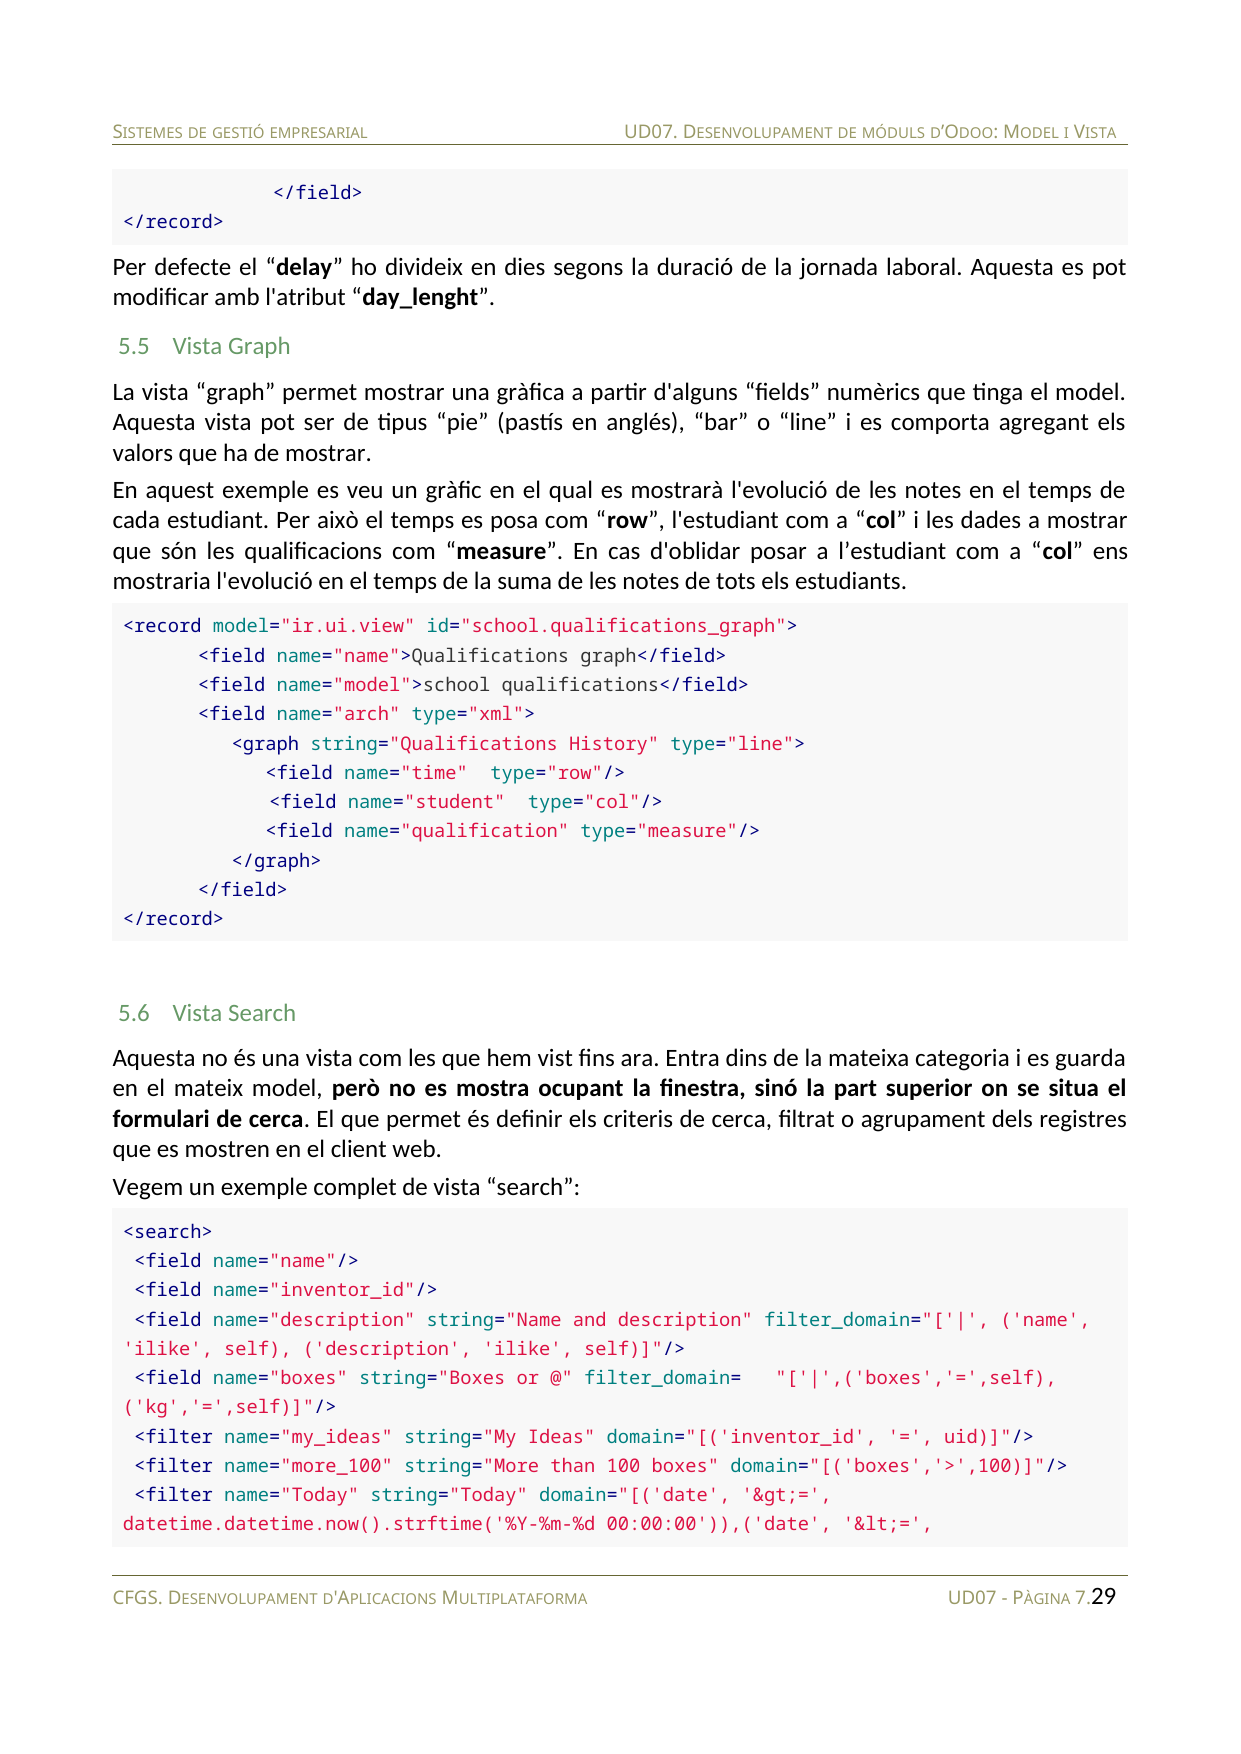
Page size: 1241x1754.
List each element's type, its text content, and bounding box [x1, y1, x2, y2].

text En aquest exemple es veu un gràfic en el qual es mostrarà l'evolució de les notes en el temps de cada estudiant. Per això el temps es posa com “row”, l'estudiant com a “col” i les dades a mostrar que són les qualificacions com “measure”. En cas d'oblidar posar a l’estudiant com a “col” ens mostraria l'evolució en el temps de la suma de les notes de tots els estudiants. [112, 474, 1128, 596]
table_header </field> </record> [112, 169, 1128, 245]
table_header <record model="ir.ui.view" id="school.qualifications_graph"> <field name="name">Qualifications graph</field> <field name="model">school qualifications</field> <field name="arch" type="xml"> <graph string="Qualifications History" type="line"> <field name="time" type="row"/> <field name="student" type="col"/> <field name="qualification" type="measure"/> </graph> </field> </record> [112, 603, 1128, 941]
text Vegem un exemple complet de vista “search”: [112, 1171, 1128, 1201]
text La vista “graph” permet mostrar una gràfica a partir d'alguns “fields” numèrics que tinga el model. Aquesta vista pot ser de tipus “pie” (pastís en anglés), “bar” o “line” i es comporta agregant els valors que ha de mostrar. [112, 376, 1128, 467]
text Per defecte el “delay” ho divideix en dies segons la duració de la jornada laboral. Aquesta es pot modificar amb l'atribut “day_lenght”. [112, 251, 1128, 312]
subtitle Vista Search [112, 997, 1128, 1027]
text Aquesta no és una vista com les que hem vist fins ara. Entra dins de la mateixa categoria i es guarda en el mateix model, però no es mostra ocupant la finestra, sinó la part superior on se situa el formulari de cerca. El que permet és definir els criteris de cerca, filtrat o agrupament dels registres que es mostren en el client web. [112, 1042, 1128, 1164]
table_header <search> <field name="name"/> <field name="inventor_id"/> <field name="description" string="Name and description" filter_domain="['|', ('name', 'ilike', self), ('description', 'ilike', self)]"/> <field name="boxes" string="Boxes or @" filter_domain= "['|',('boxes','=',self),('kg','=',self)]"/> <filter name="my_ideas" string="My Ideas" domain="[('inventor_id', '=', uid)]"/> <filter name="more_100" string="More than 100 boxes" domain="[('boxes','>',100)]"/> <filter name="Today" string="Today" domain="[('date', '&gt;=', datetime.datetime.now().strftime('%Y-%m-%d 00:00:00')),('date', '&lt;=', [112, 1208, 1128, 1547]
subtitle Vista Graph [112, 331, 1128, 361]
